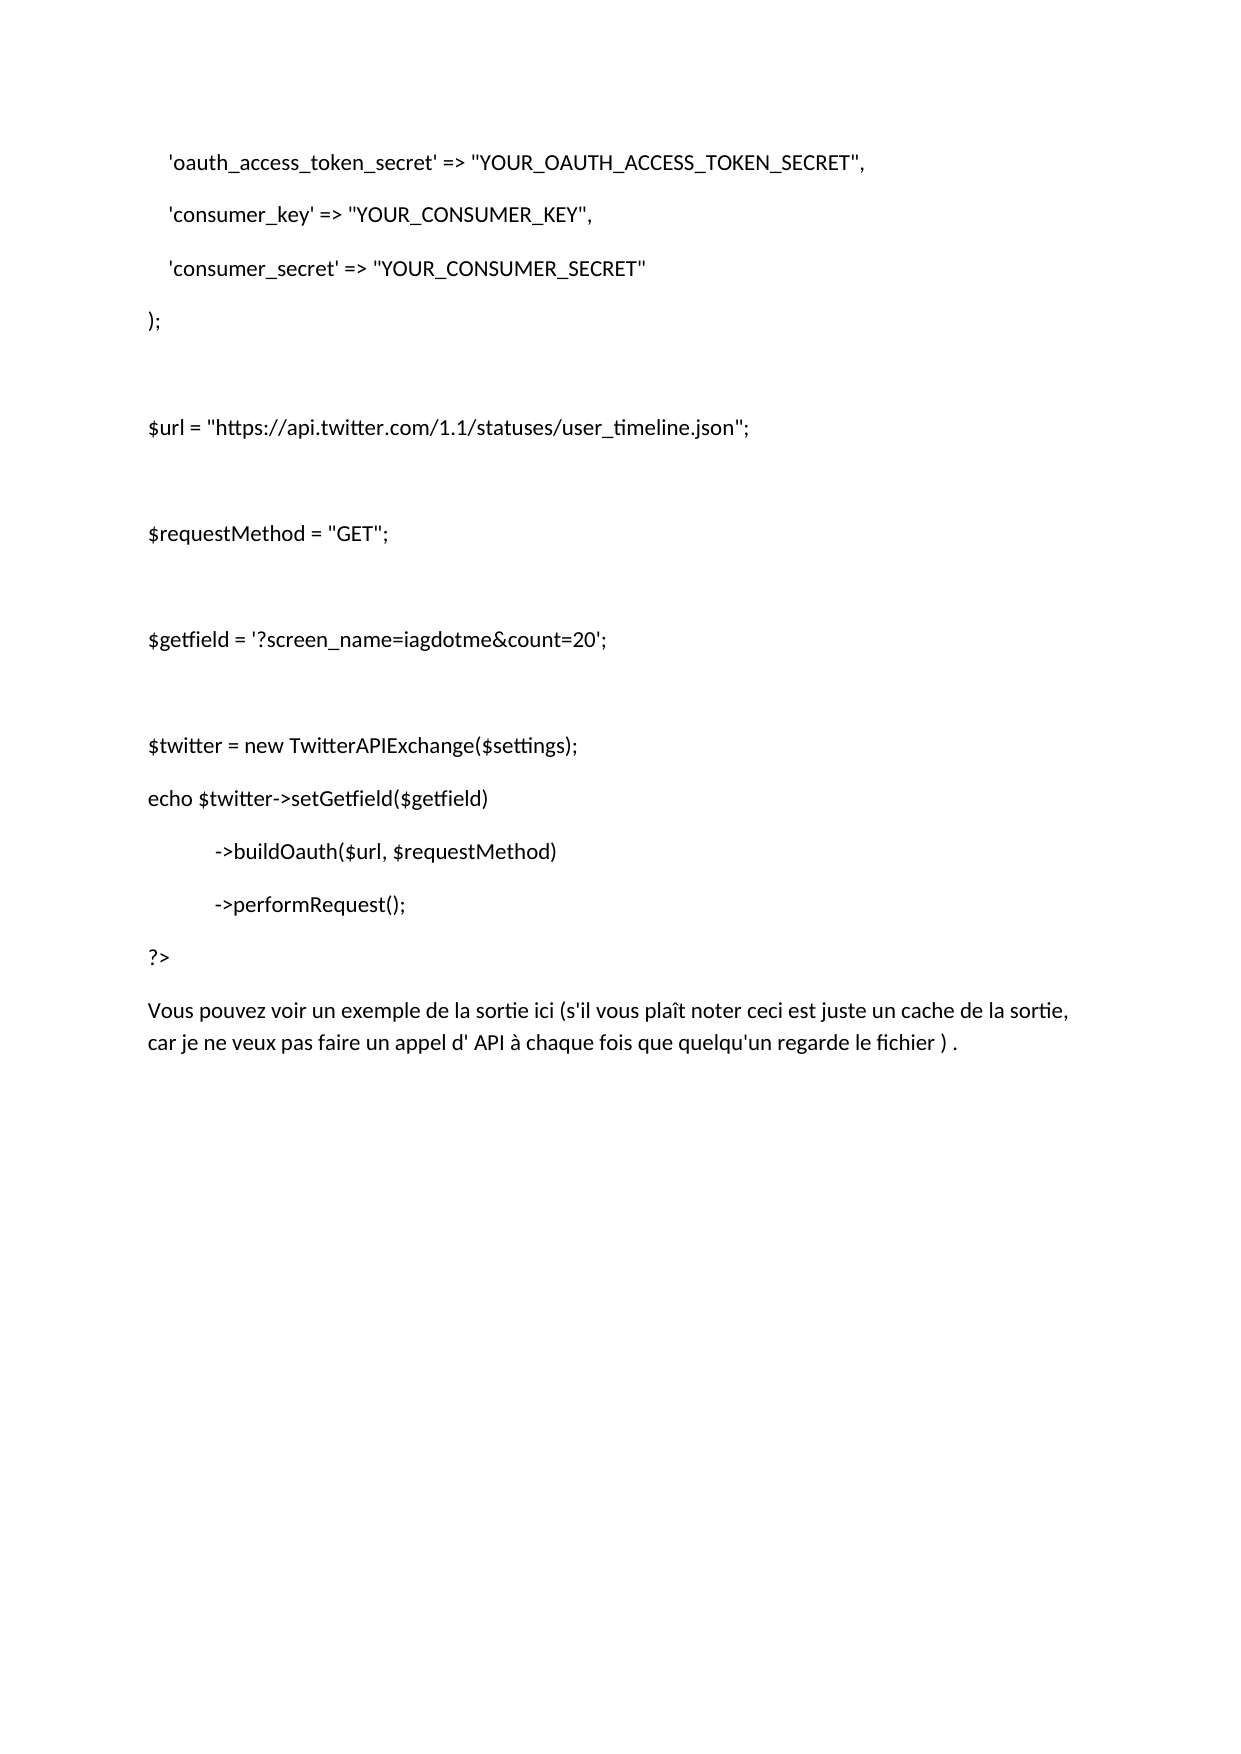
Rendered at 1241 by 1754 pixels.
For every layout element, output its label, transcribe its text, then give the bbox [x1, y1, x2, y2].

text Vous pouvez voir un exemple de la sortie ici (s'il vous plaît noter ceci est juste un cache de la sortie, car je ne veux pas faire un appel d' API à chaque fois que quelqu'un regarde le fichier ) . [148, 996, 1093, 1056]
text $twitter = new TwitterAPIExchange($settings); [148, 731, 1093, 759]
text ?> [148, 943, 1093, 971]
text 'consumer_secret' => "YOUR_CONSUMER_SECRET" [148, 254, 1093, 282]
text ); [148, 307, 1093, 335]
text 'consumer_key' => "YOUR_CONSUMER_KEY", [148, 201, 1093, 229]
text echo $twitter->setGetfield($getfield) [148, 784, 1093, 812]
text $requestMethod = "GET"; [148, 519, 1093, 547]
text 'oauth_access_token_secret' => "YOUR_OAUTH_ACCESS_TOKEN_SECRET", [148, 148, 1093, 176]
text ->performRequest(); [148, 890, 1093, 918]
text $url = "https://api.twitter.com/1.1/statuses/user_timeline.json"; [148, 413, 1093, 441]
text ->buildOauth($url, $requestMethod) [148, 837, 1093, 865]
text $getfield = '?screen_name=iagdotme&count=20'; [148, 625, 1093, 653]
